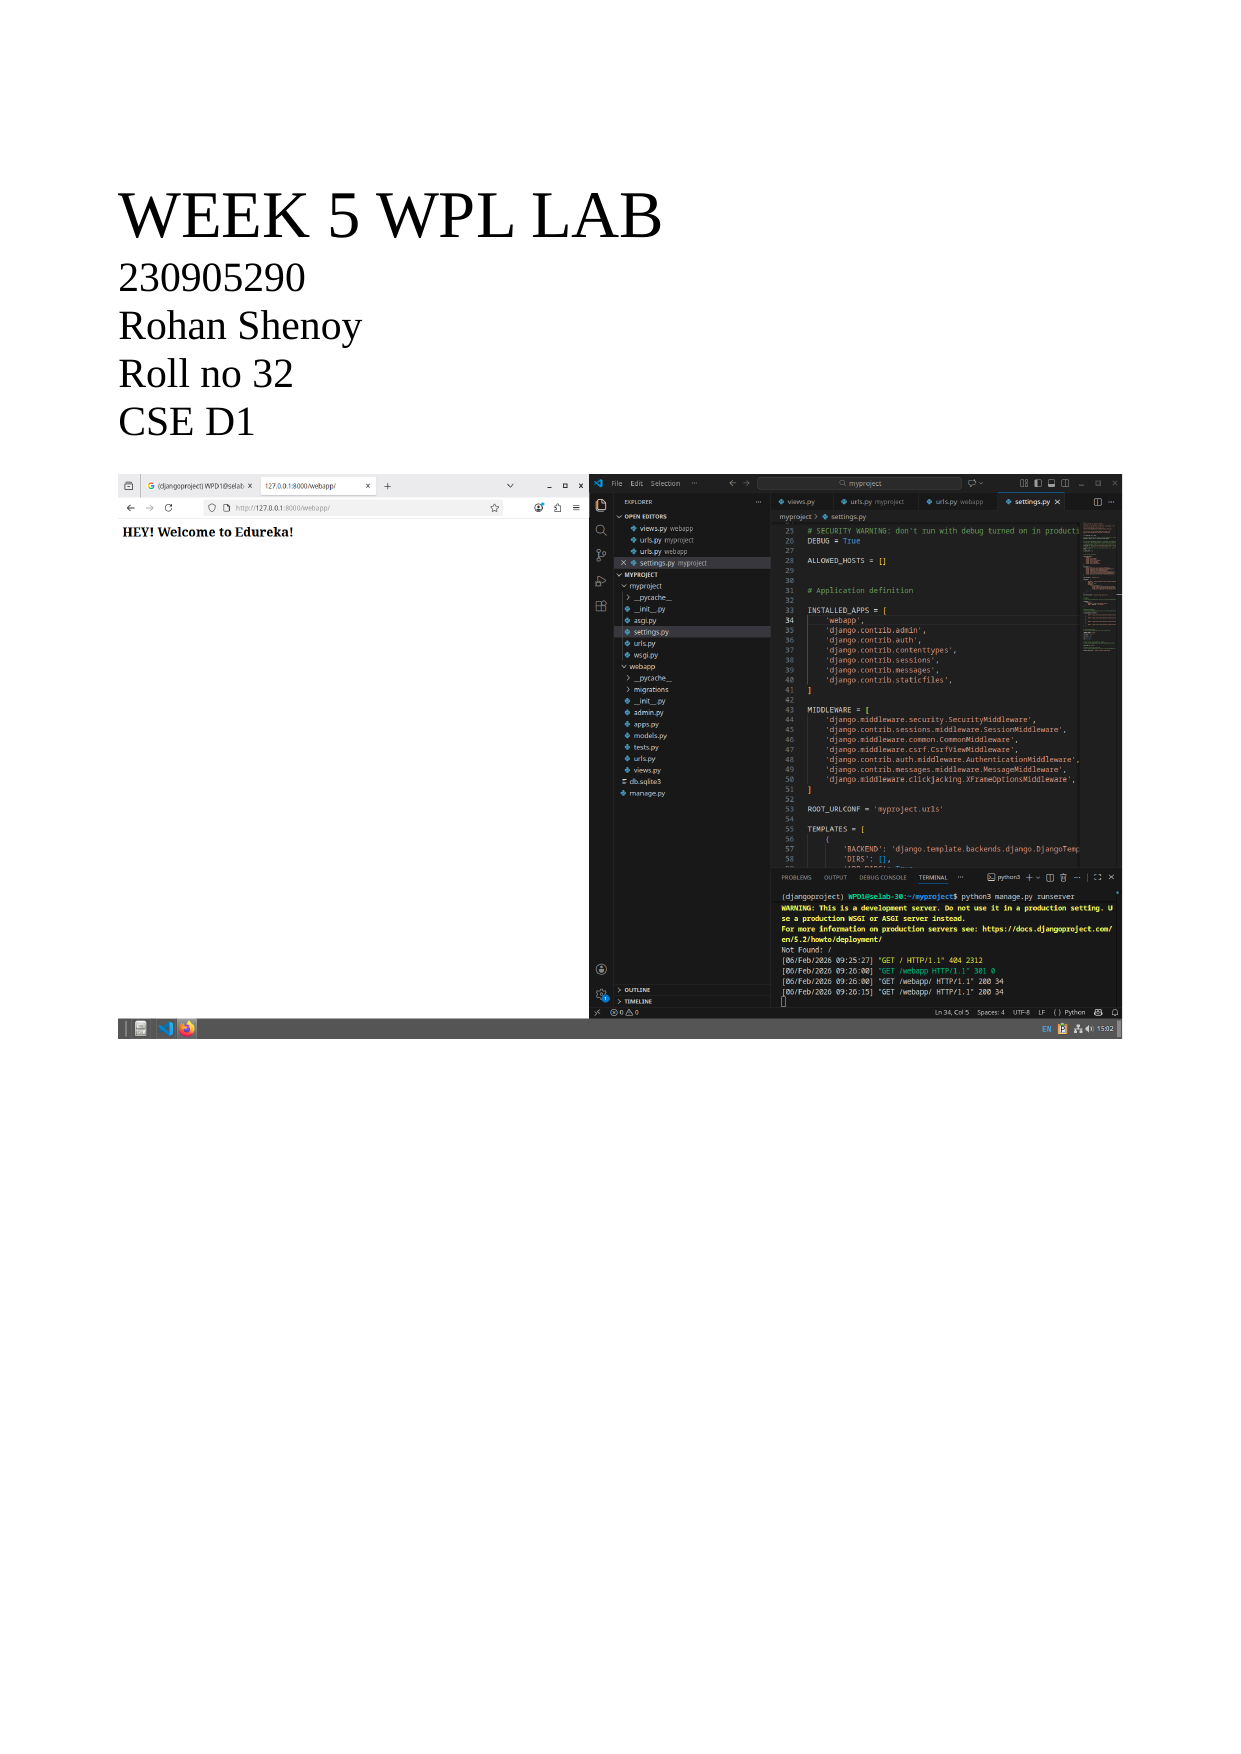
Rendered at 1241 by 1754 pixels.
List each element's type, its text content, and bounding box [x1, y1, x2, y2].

text Roll no 32 [118, 348, 1122, 396]
text CSE D1 [118, 396, 1122, 444]
text WEEK 5 WPL LAB [118, 176, 1122, 252]
text 230905290 [118, 252, 1122, 300]
text Rohan Shenoy [118, 300, 1122, 348]
picture [118, 474, 1123, 1039]
